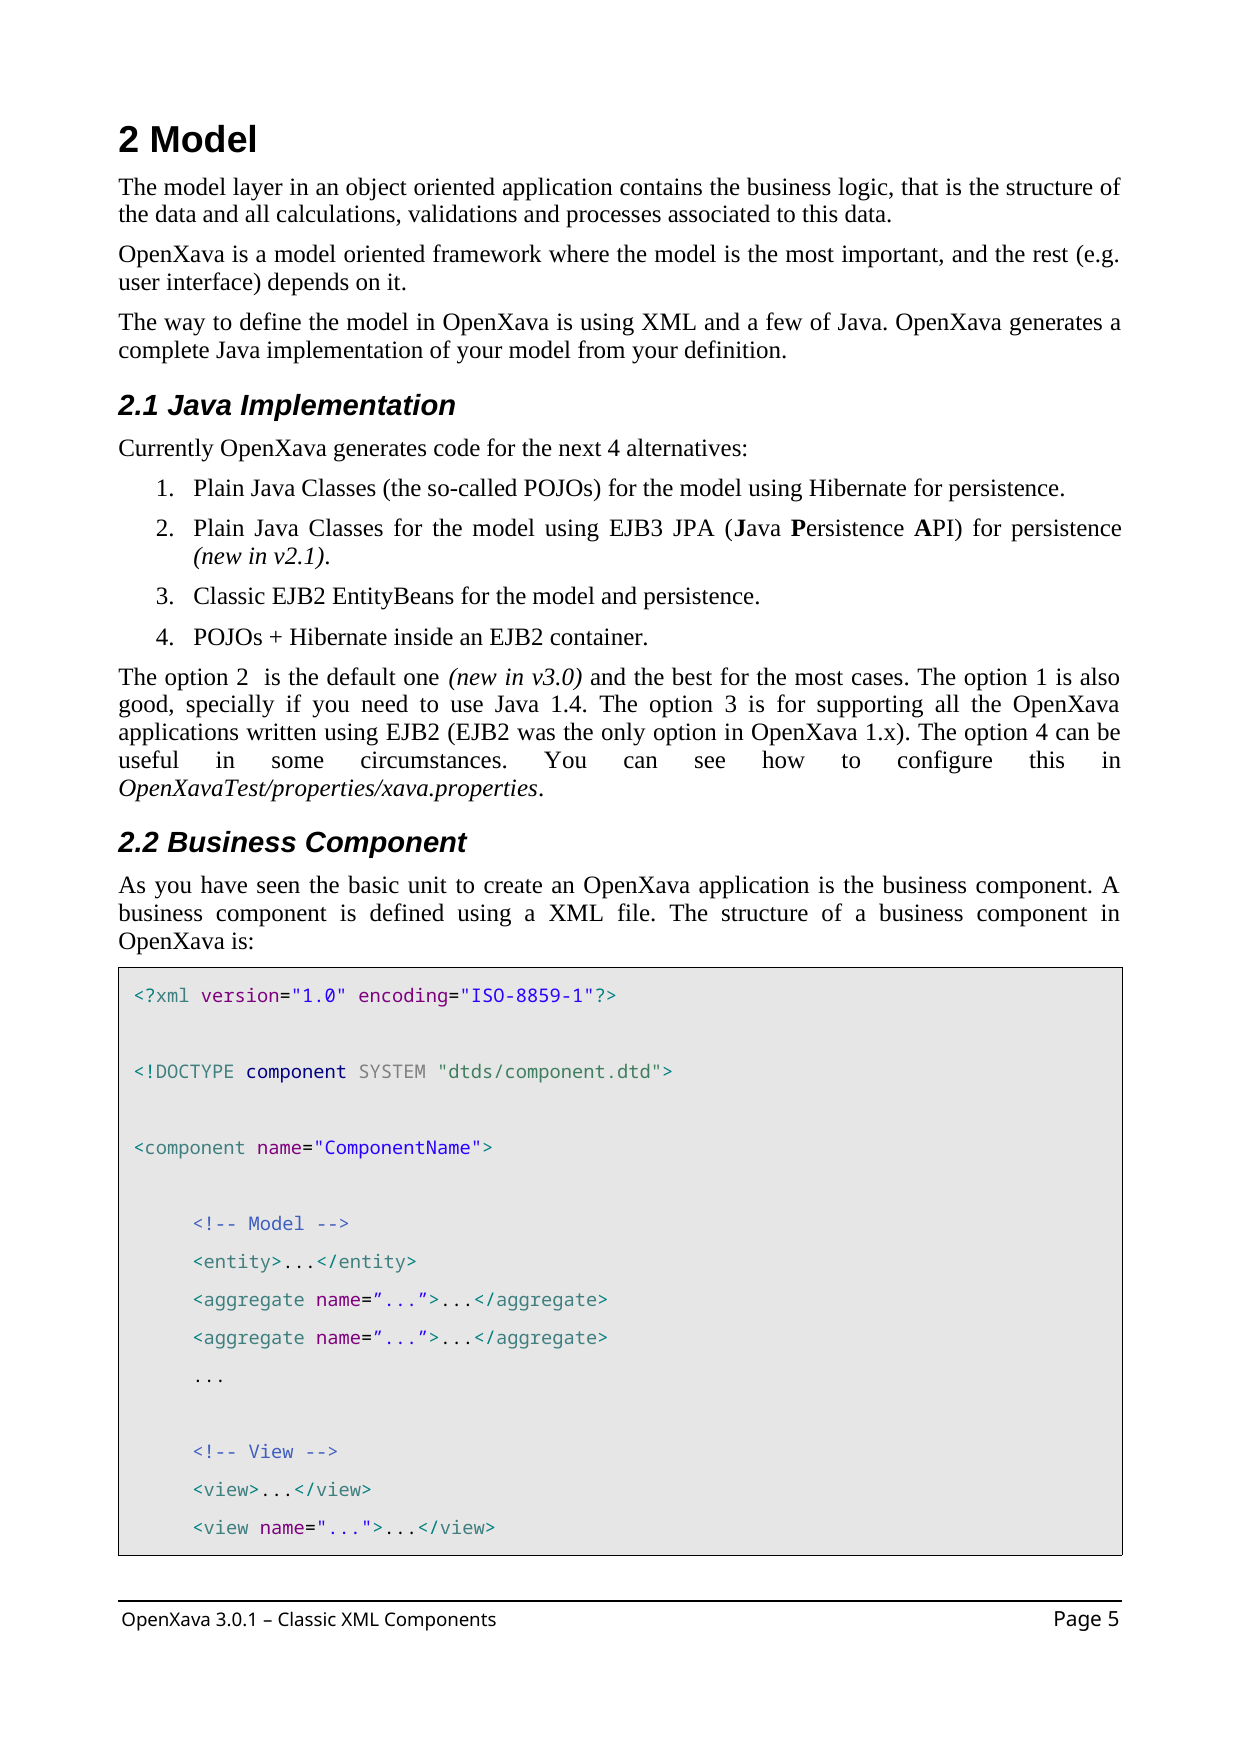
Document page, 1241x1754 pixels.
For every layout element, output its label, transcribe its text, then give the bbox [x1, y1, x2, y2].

list Plain Java Classes for the model using EJB3 JPA (Java Persistence API) for persistence (new in v2.1). [156, 514, 1122, 570]
subtitle Java Implementation [118, 389, 1122, 422]
text OpenXava is a model oriented framework where the model is the most important, and the rest (e.g. user interface) depends on it. [118, 241, 1122, 296]
text ... [119, 1347, 1122, 1385]
text As you have seen the basic unit to create an OpenXava application is the business component. A business component is defined using a XML file. The structure of a business component in OpenXava is: [118, 872, 1122, 955]
list Plain Java Classes (the so-called POJOs) for the model using Hibernate for persistence. [156, 474, 1122, 502]
list Classic EJB2 EntityBeans for the model and persistence. [156, 582, 1122, 610]
text <entity>...</entity> [119, 1233, 1122, 1271]
subtitle Business Component [118, 826, 1122, 859]
text <!-- Model --> [119, 1195, 1122, 1233]
text <!-- View --> [119, 1423, 1122, 1461]
text Currently OpenXava generates code for the next 4 alternatives: [118, 434, 1122, 462]
text <aggregate name=”...”>...</aggregate> [119, 1309, 1122, 1347]
list POJOs + Hibernate inside an EJB2 container. [156, 623, 1122, 650]
text <?xml version="1.0" encoding="ISO-8859-1"?> [119, 968, 1122, 1005]
text <view name="...">...</view> [119, 1499, 1122, 1555]
subtitle Model [118, 118, 1122, 160]
text The option 2 is the default one (new in v3.0) and the best for the most cases. The option 1 is also good, specially if you need to use Java 1.4. The option 3 is for supporting all the OpenXava applications written using EJB2 (EJB2 was the only option in OpenXava 1.x). The option 4 can be useful in some circumstances. You can see how to configure this in OpenXavaTest/properties/xava.properties. [118, 663, 1122, 801]
text <!DOCTYPE component SYSTEM "dtds/component.dtd"> [119, 1043, 1122, 1081]
text <component name="ComponentName"> [119, 1119, 1122, 1157]
text The way to define the model in OpenXava is using XML and a few of Java. OpenXava generates a complete Java implementation of your model from your definition. [118, 308, 1122, 364]
text <view>...</view> [119, 1461, 1122, 1499]
text <aggregate name=”...”>...</aggregate> [119, 1271, 1122, 1309]
text The model layer in an object oriented application contains the business logic, that is the structure of the data and all calculations, validations and processes associated to this data. [118, 173, 1122, 228]
